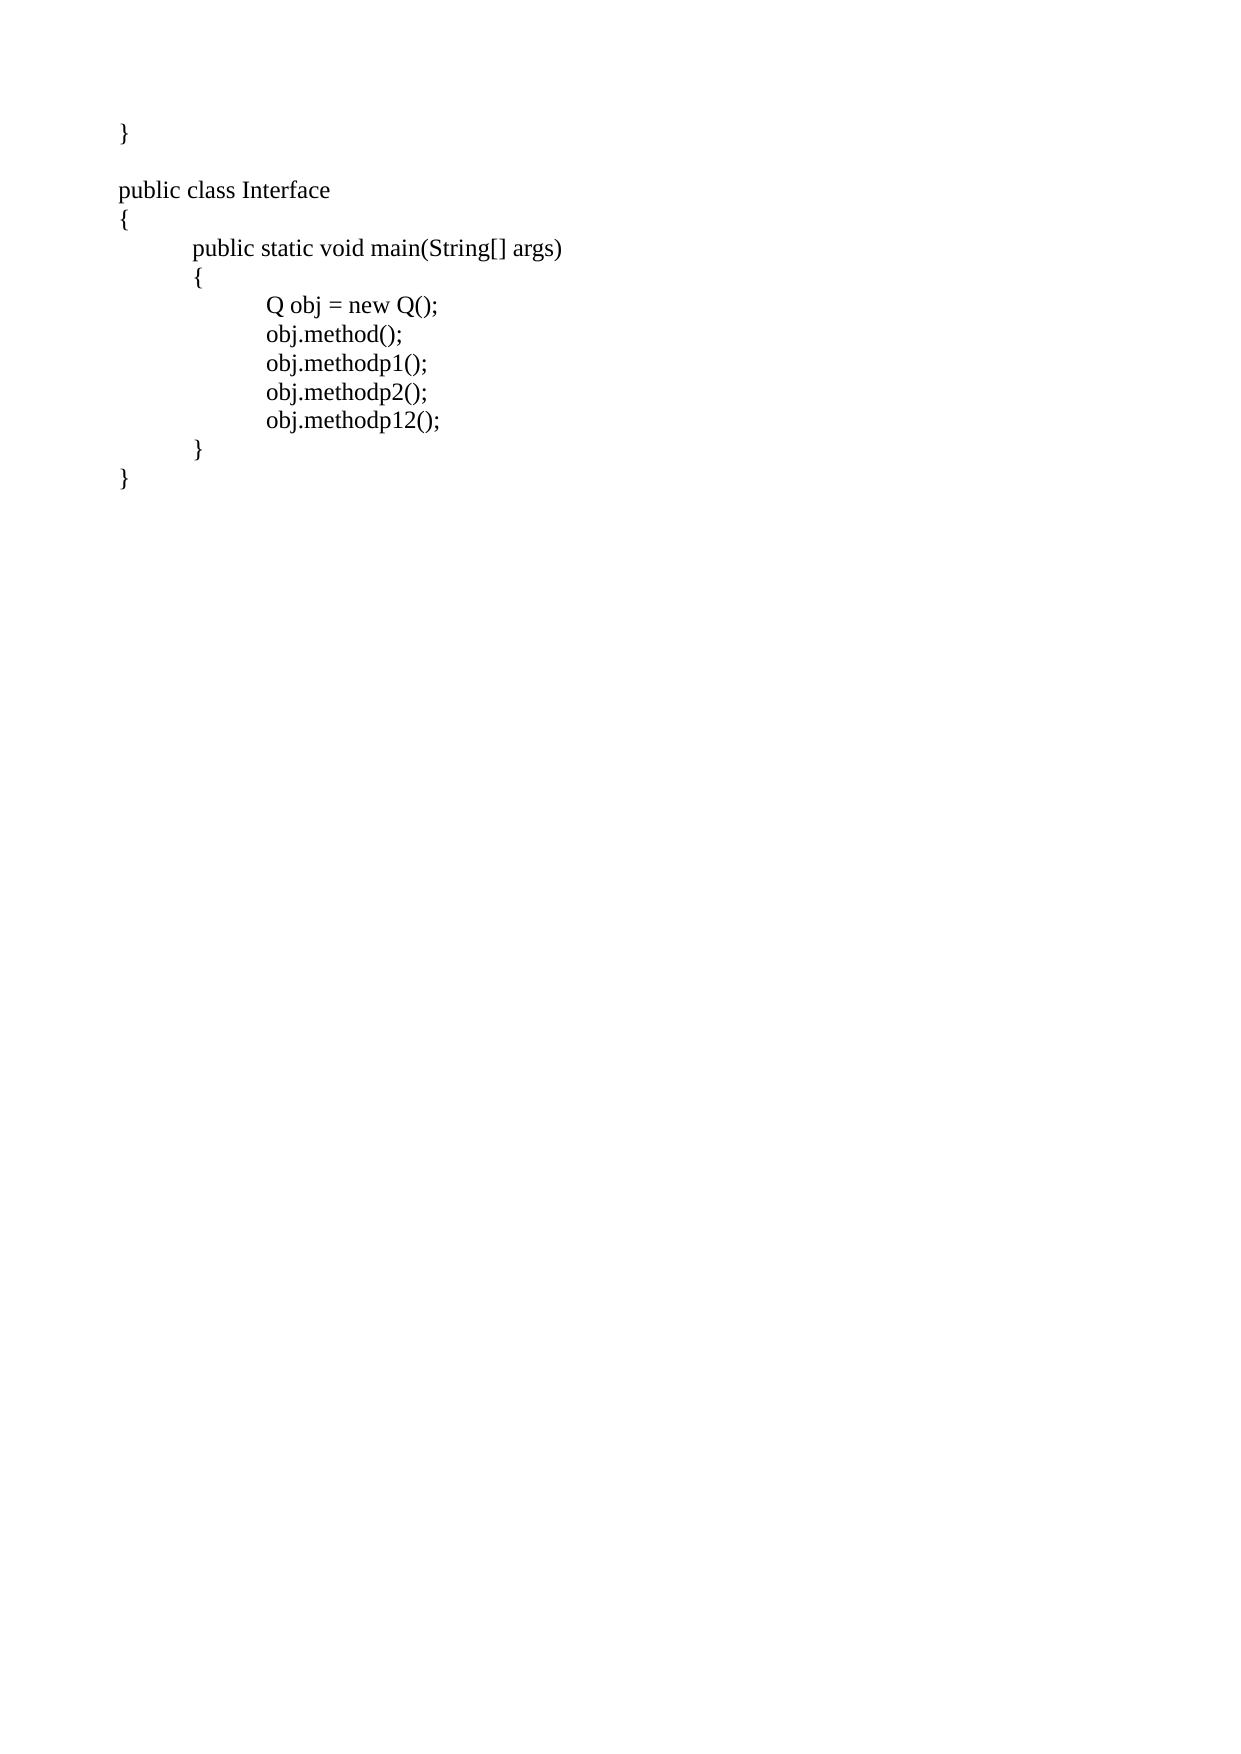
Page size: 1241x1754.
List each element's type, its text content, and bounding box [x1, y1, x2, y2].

text obj.methodp1(); [118, 348, 1122, 377]
text public static void main(String[] args) [118, 233, 1122, 262]
text obj.methodp12(); [118, 406, 1122, 434]
text { [118, 204, 1122, 233]
text } [118, 463, 1122, 492]
text } [118, 434, 1122, 463]
text { [118, 262, 1122, 291]
text obj.method(); [118, 319, 1122, 348]
text Q obj = new Q(); [118, 291, 1122, 319]
text public class Interface [118, 176, 1122, 204]
text obj.methodp2(); [118, 377, 1122, 406]
text } [118, 118, 1122, 147]
